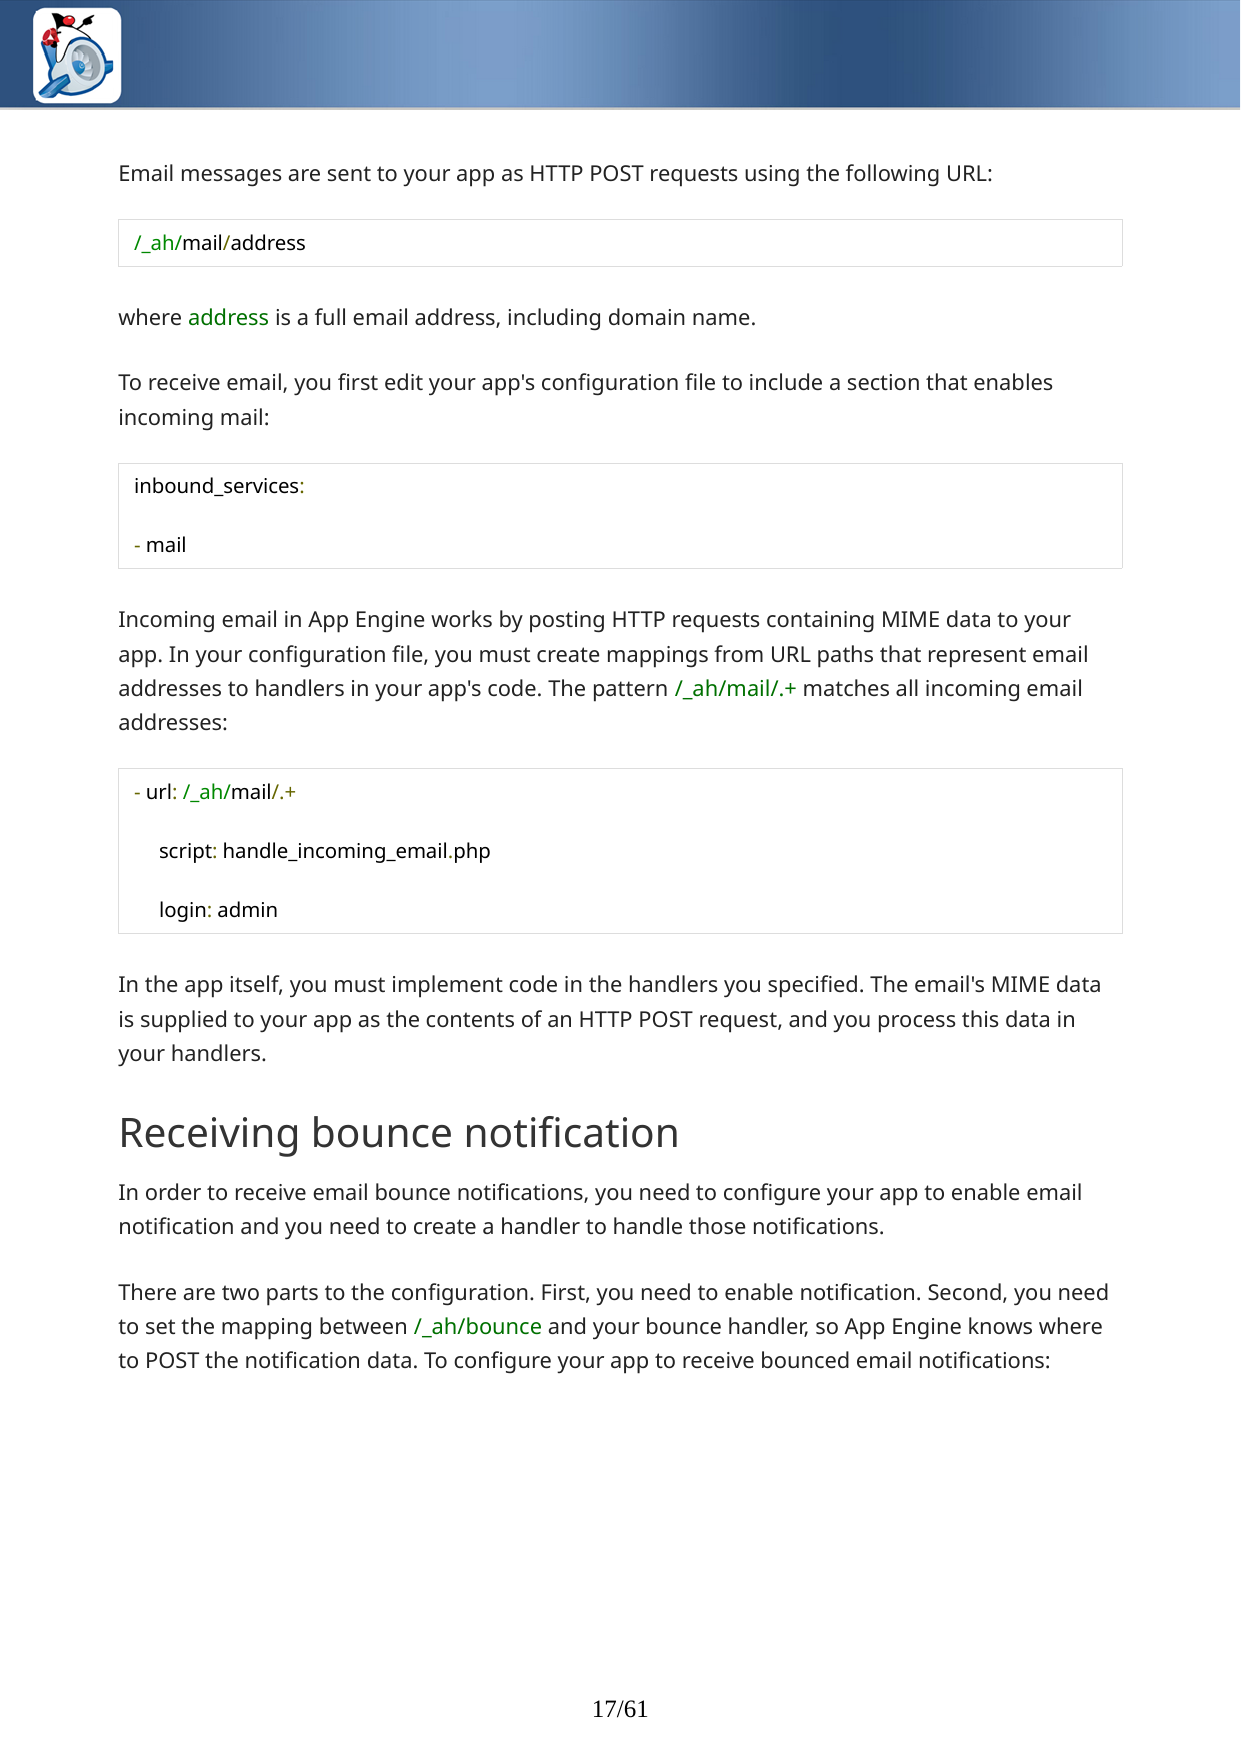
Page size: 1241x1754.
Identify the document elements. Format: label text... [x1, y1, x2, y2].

subtitle Receiving bounce notification [118, 1104, 1122, 1160]
text inbound_services: [119, 464, 1122, 500]
text /_ah/mail/address [119, 220, 1122, 266]
text - mail [119, 522, 1122, 568]
text where address is a full email address, including domain name. [118, 297, 1122, 331]
text In the app itself, you must implement code in the handlers you specified. The email's MIME data is supplied to your app as the contents of an HTTP POST request, and you process this data in your handlers. [118, 965, 1122, 1068]
text To receive email, you first edit your app's configuration file to include a section that enables incoming mail: [118, 363, 1122, 431]
text - url: /_ah/mail/.+ [119, 769, 1122, 806]
text In order to receive email bounce notifications, you need to configure your app to enable email notification and you need to create a handler to handle those notifications. [118, 1172, 1122, 1241]
picture [0, 0, 1241, 110]
text login: admin [119, 887, 1122, 933]
text script: handle_incoming_email.php [119, 827, 1122, 865]
text There are two parts to the configuration. First, you need to enable notification. Second, you need to set the mapping between /_ah/bounce and your bounce handler, so App Engine knows where to POST the notification data. To configure your app to receive bounced email notifications: [118, 1272, 1122, 1375]
text Email messages are sent to your app as HTTP POST requests using the following URL: [118, 153, 1122, 188]
text Incoming email in App Engine works by posting HTTP requests containing MIME data to your app. In your configuration file, you must create mappings from URL paths that represent email addresses to handlers in your app's code. The pattern /_ah/mail/.+ matches all incoming email addresses: [118, 599, 1122, 737]
